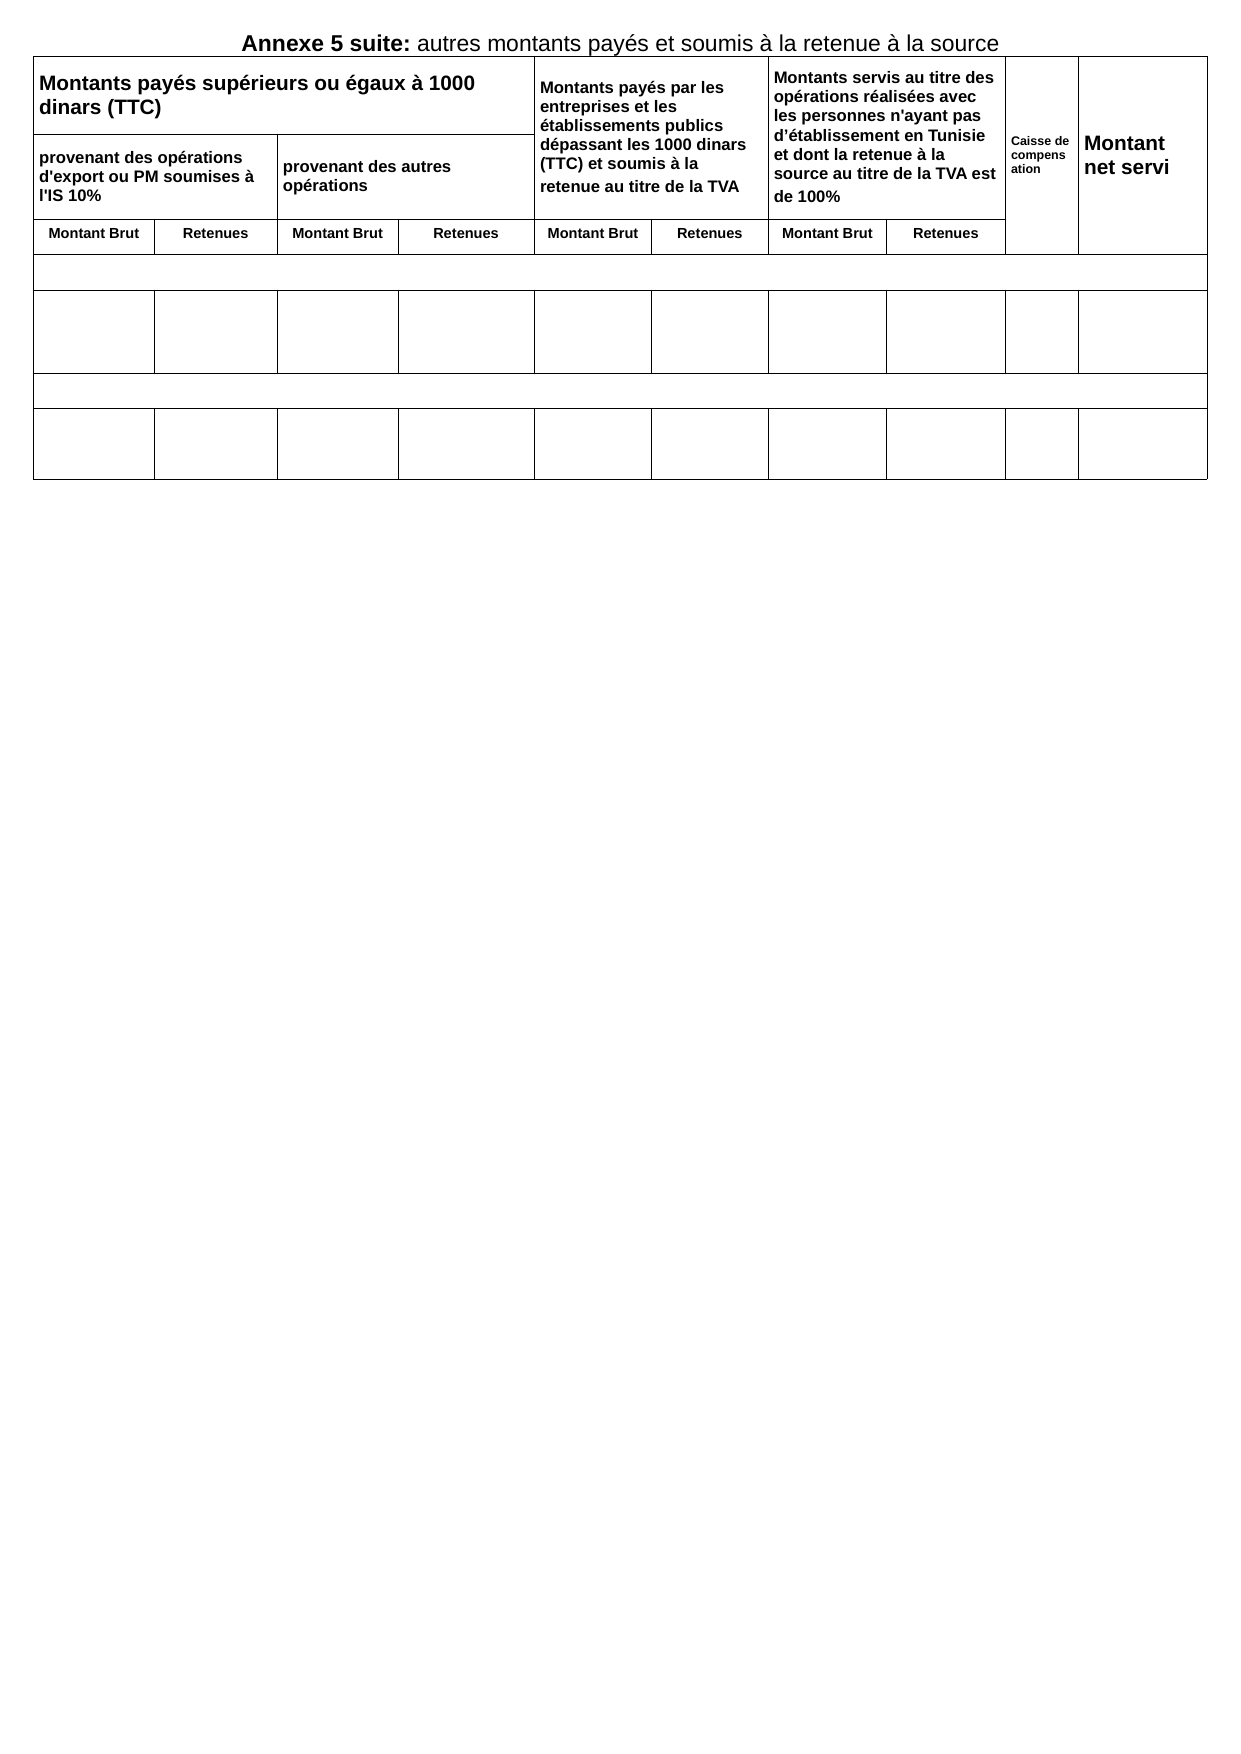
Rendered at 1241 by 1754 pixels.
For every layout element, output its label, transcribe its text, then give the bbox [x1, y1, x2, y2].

table_cell Montant Brut [278, 220, 398, 254]
table_cell <format_currency(line.montant_ret_1000_autres, user.language, currency=company.currency)> [399, 291, 534, 372]
table_header Montants payés par les entreprises et les établissements publics dépassant les 1000 dinars (TTC) et soumis à la retenue au titre de la TVA [535, 57, 768, 219]
table_cell Montant Brut [34, 220, 154, 254]
text Annexe 5 suite: autres montants payés et soumis à la retenue à la source [29, 29, 1211, 56]
table_header Montants servis au titre des opérations réalisées avec les personnes n'ayant pas d’établissement en Tunisie et dont la retenue à la source au titre de la TVA est de 100% [769, 57, 1005, 219]
table_cell <format_currency(sum(declaration.annexe5_lines, 'montant_marches_nonresidents'), user.language, currency=company.currency)> [769, 409, 886, 479]
table_cell <format_currency(sum(declaration.annexe5_lines, 'montant_1000_autres'), user.language, currency=company.currency)> [278, 409, 398, 479]
table_header Montant net servi [1079, 57, 1207, 254]
table_cell <format_currency(line.montant_net, user.language, currency=company.currency)> [1079, 291, 1207, 372]
table_cell <format_currency(sum(declaration.annexe5_lines, 'montant_net'), user.language, currency=company.currency)> [1079, 409, 1207, 479]
table_cell <format_currency(line.montant_1000_autres, user.language, currency=company.currency)> [278, 291, 398, 372]
table_cell provenant des autres opérations [278, 135, 534, 219]
table_cell <format_currency(line.montant_conpensation, user.language, currency=company.currency)> [1006, 291, 1078, 372]
table_cell </for> [34, 374, 1207, 408]
table_cell <format_currency(line.montant_1000_public, user.language, currency=company.currency)> [535, 291, 651, 372]
table_cell Retenues [652, 220, 768, 254]
table_cell <format_currency(sum(declaration.annexe5_lines, 'montant_1000_public'), user.language, currency=company.currency)> [535, 409, 651, 479]
table_header Caisse de compensation [1006, 57, 1078, 254]
table_cell <for each="line in declaration.annexe5_lines"> [34, 255, 1207, 290]
table_cell <format_currency(sum(declaration.annexe5_lines, 'montant_ret_1000_autres'), user.language, currency=company.currency)> [155, 409, 277, 479]
table_cell <format_currency(line.montant_1000_export_IS10, user.language, currency=company.currency)> [34, 291, 154, 372]
table_cell <format_currency(sum(declaration.annexe5_lines, 'montant_ret_1000_public'), user.language, currency=company.currency)> [652, 409, 768, 479]
table_cell Montant Brut [769, 220, 886, 254]
table_cell <format_currency(sum(declaration.annexe5_lines, 'montant_conpensation'), user.language, currency=company.currency)> [1006, 409, 1078, 479]
table_cell Montant Brut [535, 220, 651, 254]
table_cell <format_currency(sum(declaration.annexe5_lines, 'montant_ret_1000_autres'), user.language, currency=company.currency)> [399, 409, 534, 479]
table_cell <format_currency(sum(declaration.annexe5_lines, 'montant_1000_export_IS10'), user.language, currency=company.currency)> [34, 409, 154, 479]
table_header Montants payés supérieurs ou égaux à 1000 dinars (TTC) [34, 57, 534, 133]
table_cell Retenues [887, 220, 1005, 254]
table_cell <format_currency(line.montant_ret_1000_export_IS10, user.language, currency=company.currency)> [155, 291, 277, 372]
table_cell Retenues [399, 220, 534, 254]
table_cell <format_currency(line.montant_ret_1000_public, user.language, currency=company.currency)> [652, 291, 768, 372]
table_cell provenant des opérations d'export ou PM soumises à l'IS 10% [34, 135, 277, 219]
table_cell <format_currency(line.montant_ret_marches_nonresidents, user.language, currency=company.currency)> [887, 291, 1005, 372]
table_cell <format_currency(line.montant_marches_nonresidents, user.language, currency=company.currency)> [769, 291, 886, 372]
table_cell <format_currency(sum(declaration.annexe5_lines, 'montant_ret_marches_nonresidents'), user.language, currency=company.currency)> [887, 409, 1005, 479]
table_cell Retenues [155, 220, 277, 254]
